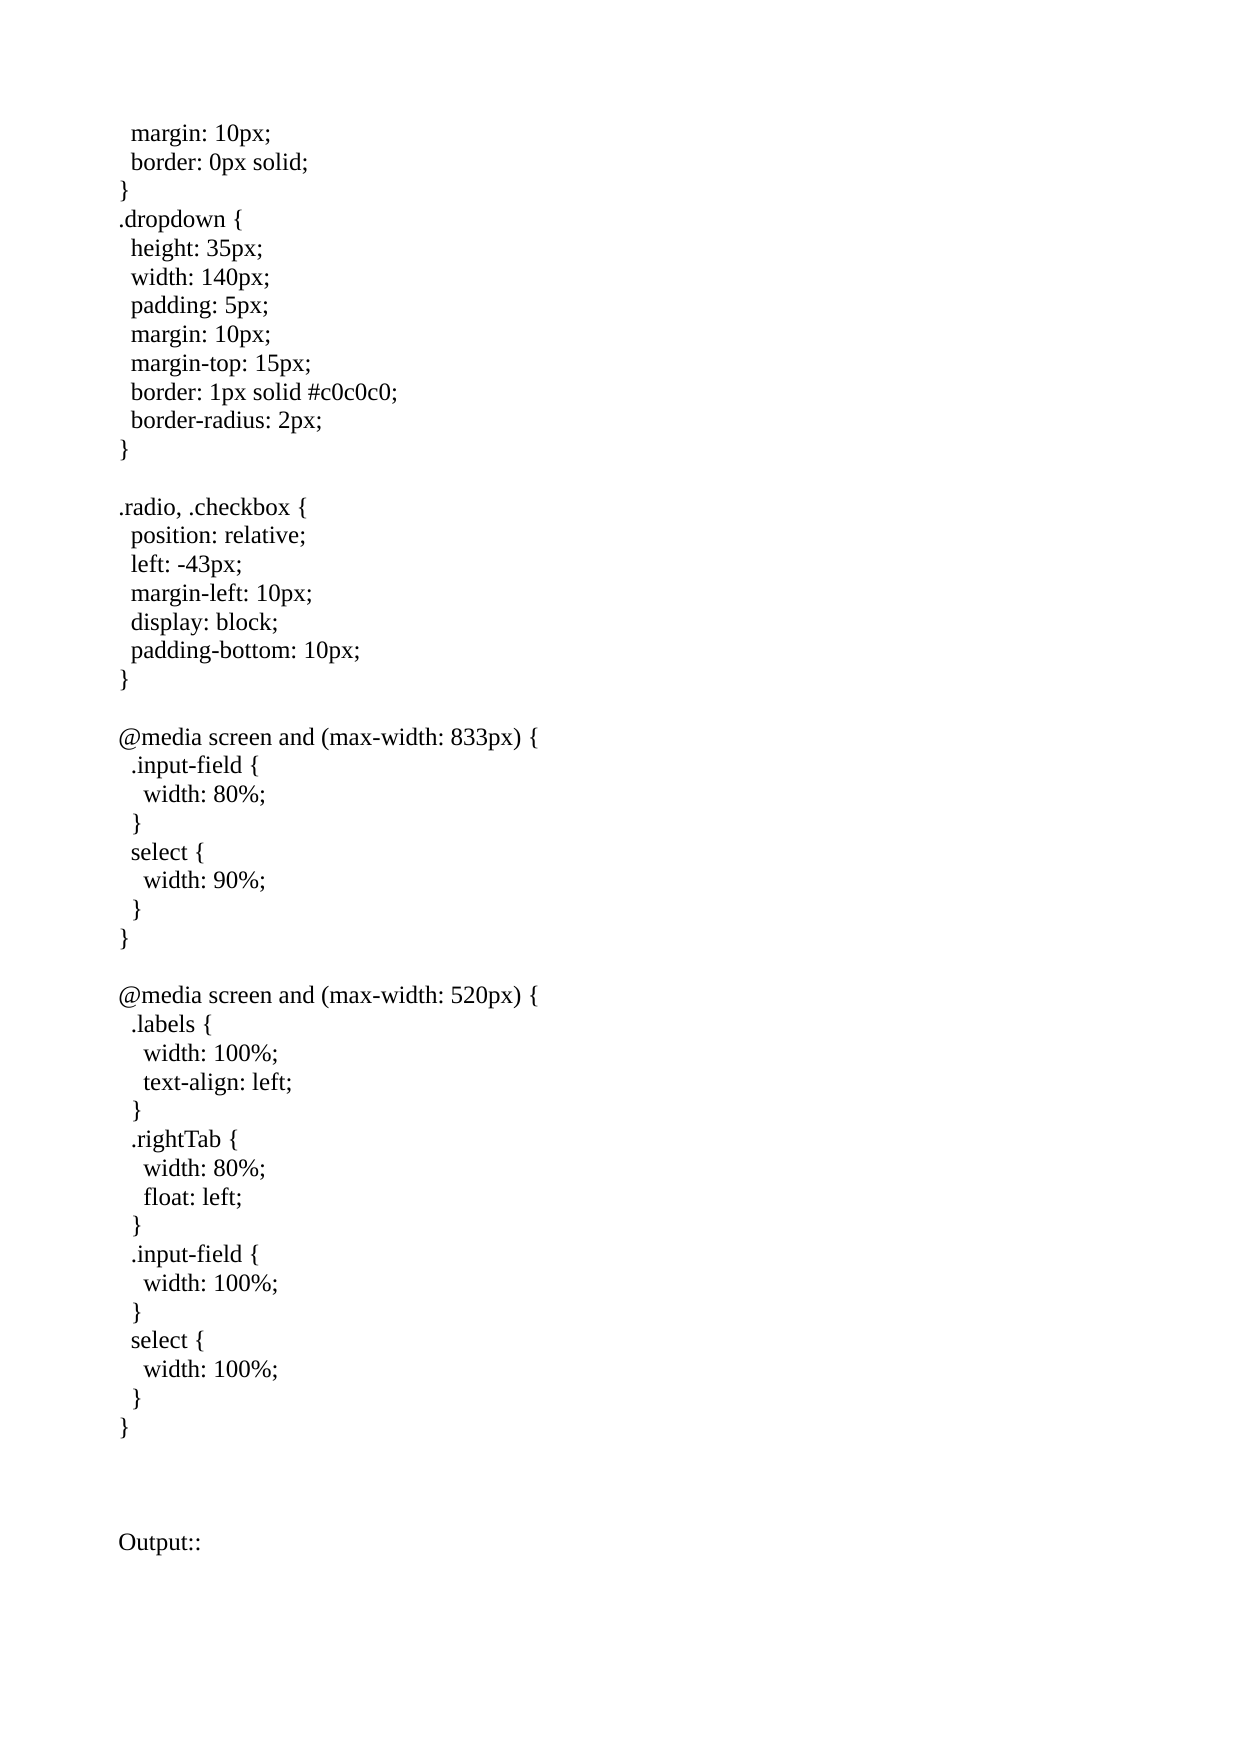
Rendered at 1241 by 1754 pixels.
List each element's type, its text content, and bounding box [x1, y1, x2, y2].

text width: 100%; [118, 1268, 1122, 1297]
text } [118, 808, 1122, 837]
text position: relative; [118, 521, 1122, 549]
text } [118, 1096, 1122, 1124]
text border-radius: 2px; [118, 406, 1122, 434]
text .radio, .checkbox { [118, 492, 1122, 521]
text .input-field { [118, 1239, 1122, 1268]
text width: 80%; [118, 1153, 1122, 1182]
text margin-left: 10px; [118, 578, 1122, 607]
text width: 90%; [118, 866, 1122, 894]
text .rightTab { [118, 1124, 1122, 1153]
text select { [118, 837, 1122, 866]
text margin: 10px; [118, 319, 1122, 348]
text .labels { [118, 1009, 1122, 1038]
text width: 100%; [118, 1038, 1122, 1067]
text padding: 5px; [118, 291, 1122, 319]
text } [118, 1211, 1122, 1239]
text } [118, 1297, 1122, 1326]
text display: block; [118, 607, 1122, 636]
text @media screen and (max-width: 520px) { [118, 981, 1122, 1009]
text Output:: [118, 1527, 1122, 1556]
text } [118, 1383, 1122, 1412]
text } [118, 923, 1122, 952]
text padding-bottom: 10px; [118, 636, 1122, 664]
text } [118, 176, 1122, 204]
text width: 140px; [118, 262, 1122, 291]
text .dropdown { [118, 204, 1122, 233]
text } [118, 894, 1122, 923]
text } [118, 1412, 1122, 1441]
text margin-top: 15px; [118, 348, 1122, 377]
text text-align: left; [118, 1067, 1122, 1096]
text @media screen and (max-width: 833px) { [118, 722, 1122, 751]
text height: 35px; [118, 233, 1122, 262]
text float: left; [118, 1182, 1122, 1211]
text } [118, 434, 1122, 463]
text left: -43px; [118, 549, 1122, 578]
text .input-field { [118, 751, 1122, 779]
text border: 0px solid; [118, 147, 1122, 176]
text margin: 10px; [118, 118, 1122, 147]
text width: 100%; [118, 1354, 1122, 1383]
text } [118, 664, 1122, 693]
text select { [118, 1326, 1122, 1354]
text width: 80%; [118, 779, 1122, 808]
text border: 1px solid #c0c0c0; [118, 377, 1122, 406]
